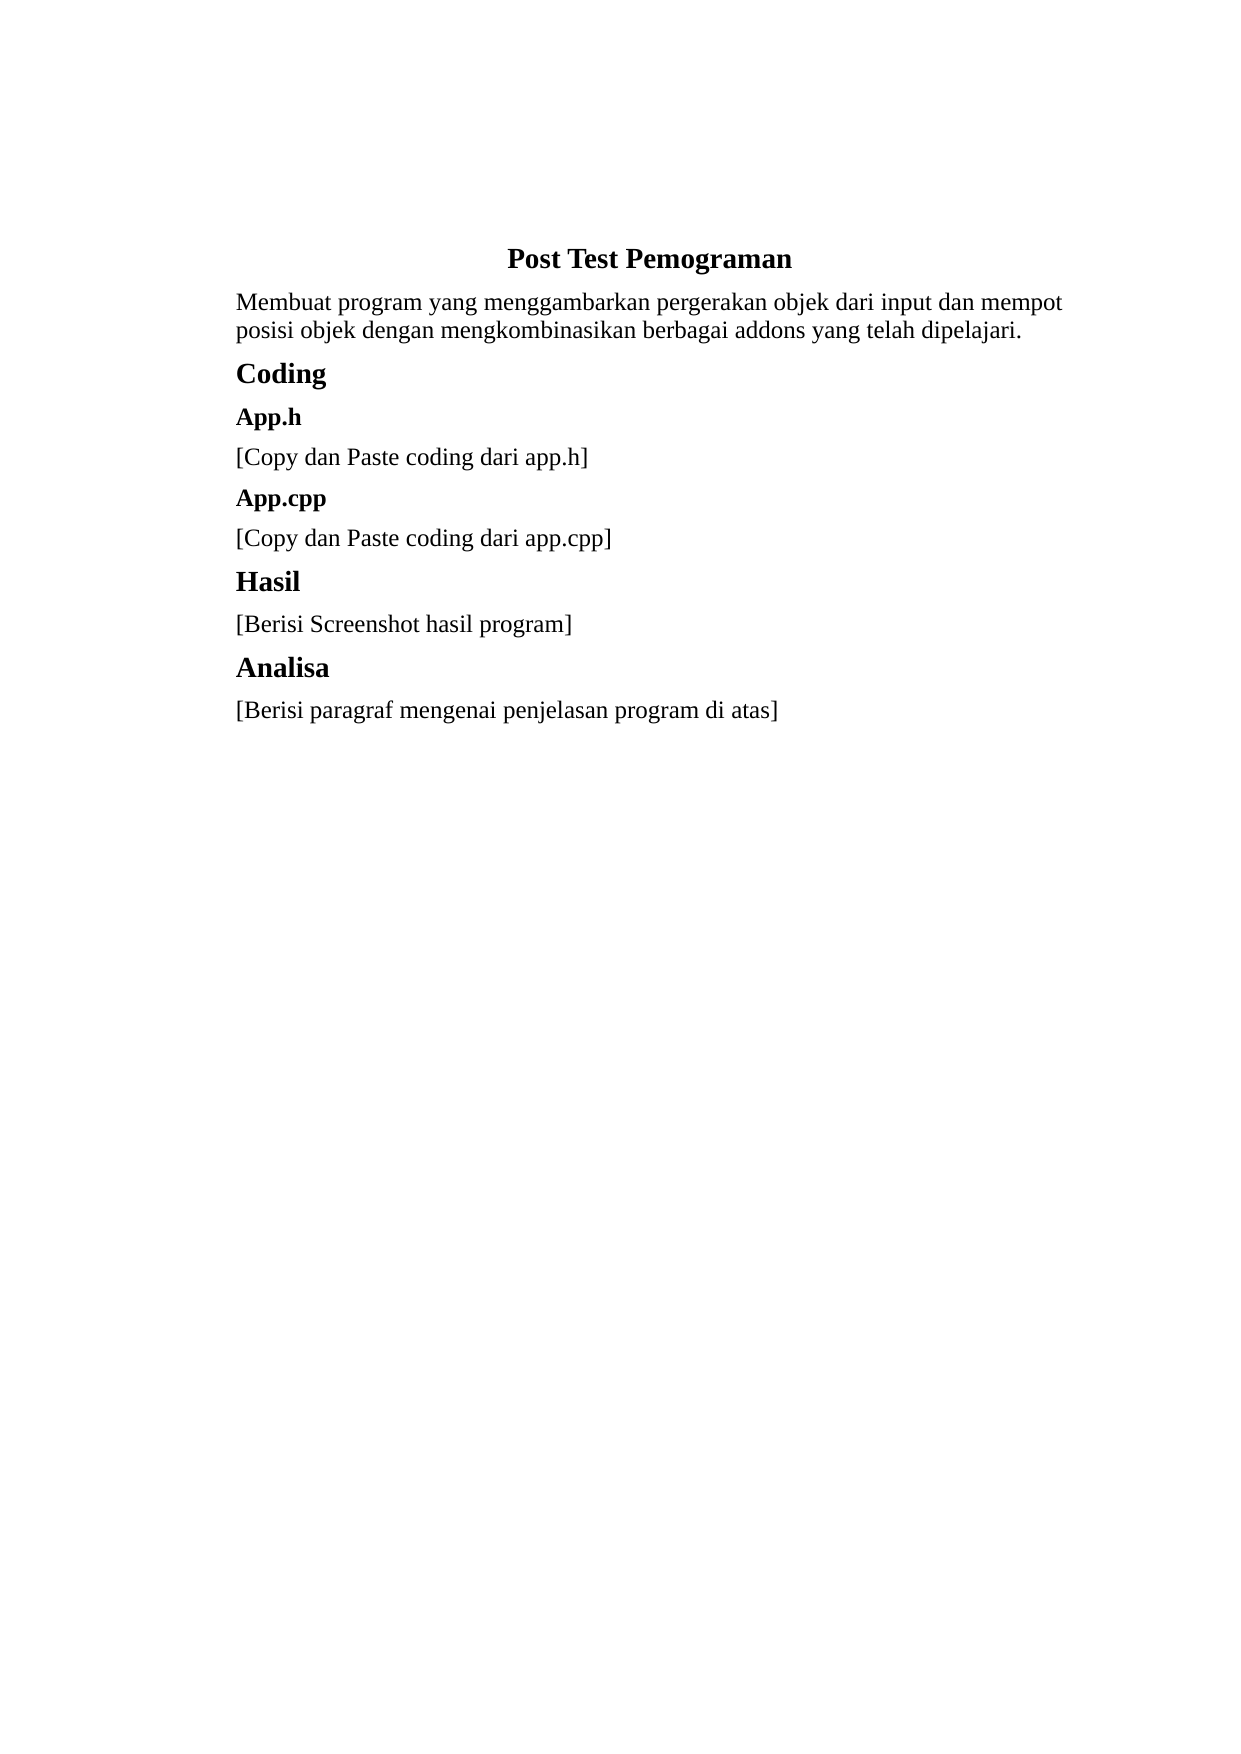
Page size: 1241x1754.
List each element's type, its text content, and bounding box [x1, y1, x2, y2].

text Analisa [236, 650, 1063, 684]
text [Copy dan Paste coding dari app.cpp] [236, 523, 1063, 552]
text App.cpp [236, 483, 1063, 512]
text Membuat program yang menggambarkan pergerakan objek dari input dan mempot posisi objek dengan mengkombinasikan berbagai addons yang telah dipelajari. [236, 287, 1063, 344]
text Hasil [236, 564, 1063, 598]
text Coding [236, 356, 1063, 390]
text [Copy dan Paste coding dari app.h] [236, 442, 1063, 471]
text Post Test Pemograman [236, 241, 1063, 275]
text [Berisi Screenshot hasil program] [236, 609, 1063, 638]
text App.h [236, 402, 1063, 430]
text [Berisi paragraf mengenai penjelasan program di atas] [236, 696, 1063, 724]
